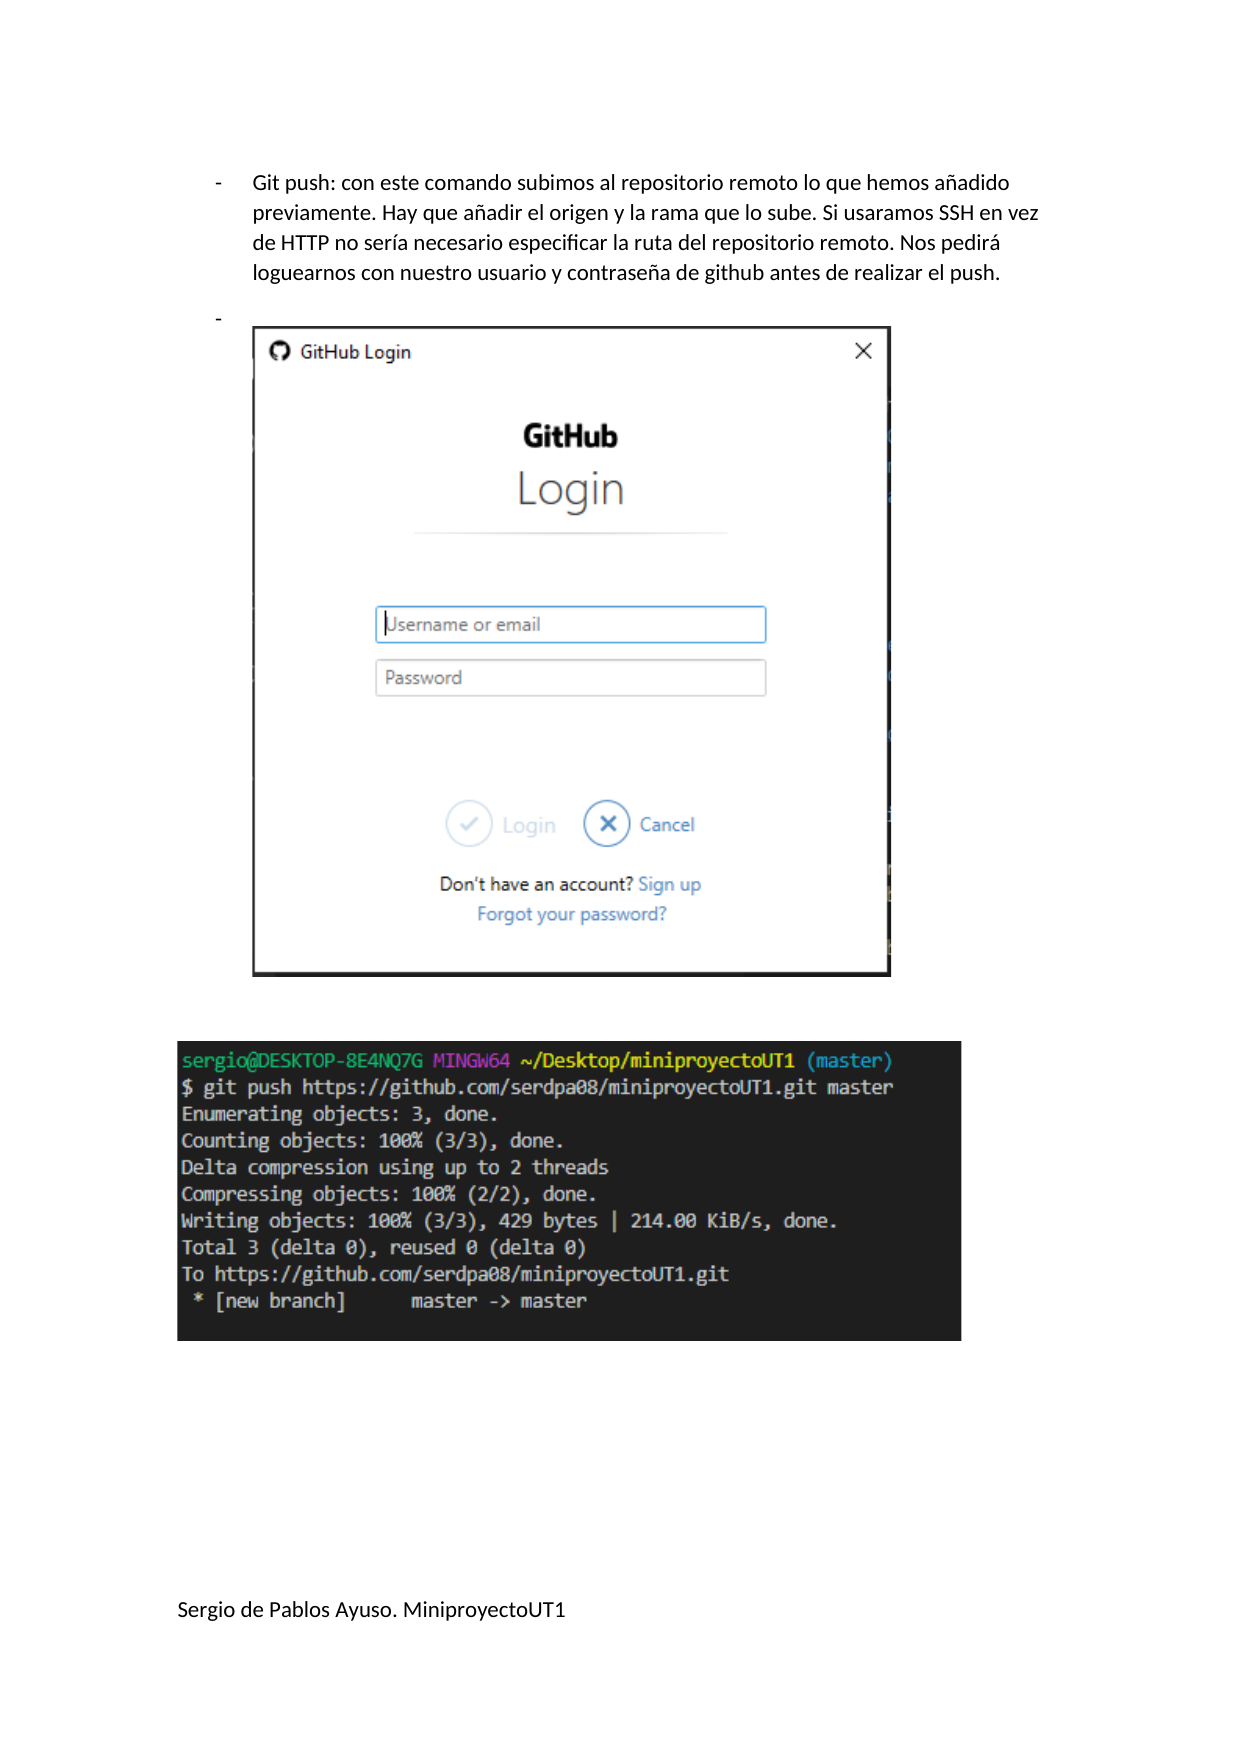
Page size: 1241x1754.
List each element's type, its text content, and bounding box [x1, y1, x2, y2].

list Git push: con este comando subimos al repositorio remoto lo que hemos añadido previamente. Hay que añadir el origen y la rama que lo sube. Si usaramos SSH en vez de HTTP no sería necesario especificar la ruta del repositorio remoto. Nos pedirá loguearnos con nuestro usuario y contraseña de github antes de realizar el push. [215, 168, 1063, 286]
